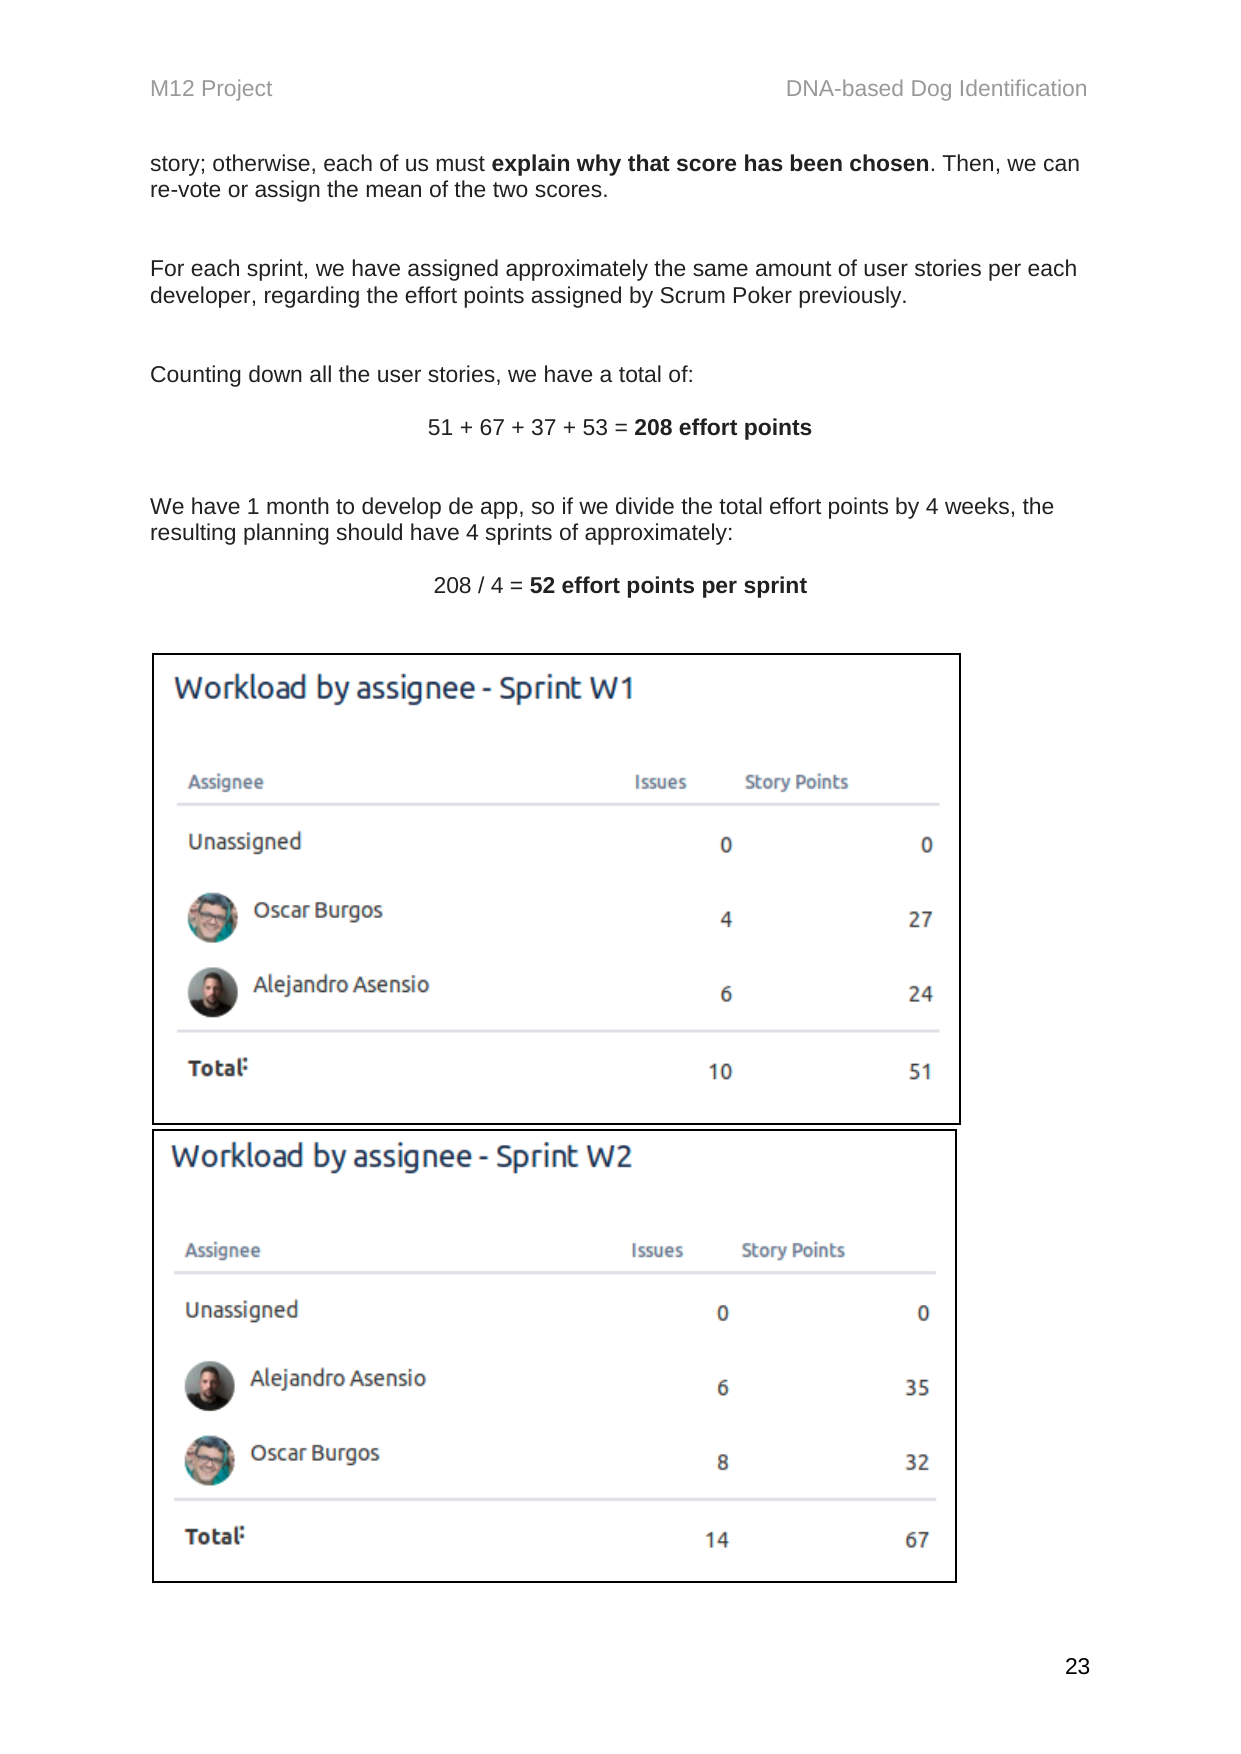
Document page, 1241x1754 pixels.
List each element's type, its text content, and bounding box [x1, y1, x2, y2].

text For each sprint, we have assigned approximately the same amount of user stories per each developer, regarding the effort points assigned by Scrum Poker previously. [150, 255, 1090, 308]
text Counting down all the user stories, we have a total of: [150, 361, 1090, 387]
text 208 / 4 = 52 effort points per sprint [150, 572, 1090, 598]
picture [154, 1131, 955, 1581]
text 51 + 67 + 37 + 53 = 208 effort points [150, 413, 1090, 440]
picture [154, 655, 959, 1123]
text story; otherwise, each of us must explain why that score has been chosen. Then, we can re-vote or assign the mean of the two scores. [150, 150, 1090, 203]
text We have 1 month to develop de app, so if we divide the total effort points by 4 weeks, the resulting planning should have 4 sprints of approximately: [150, 493, 1090, 545]
